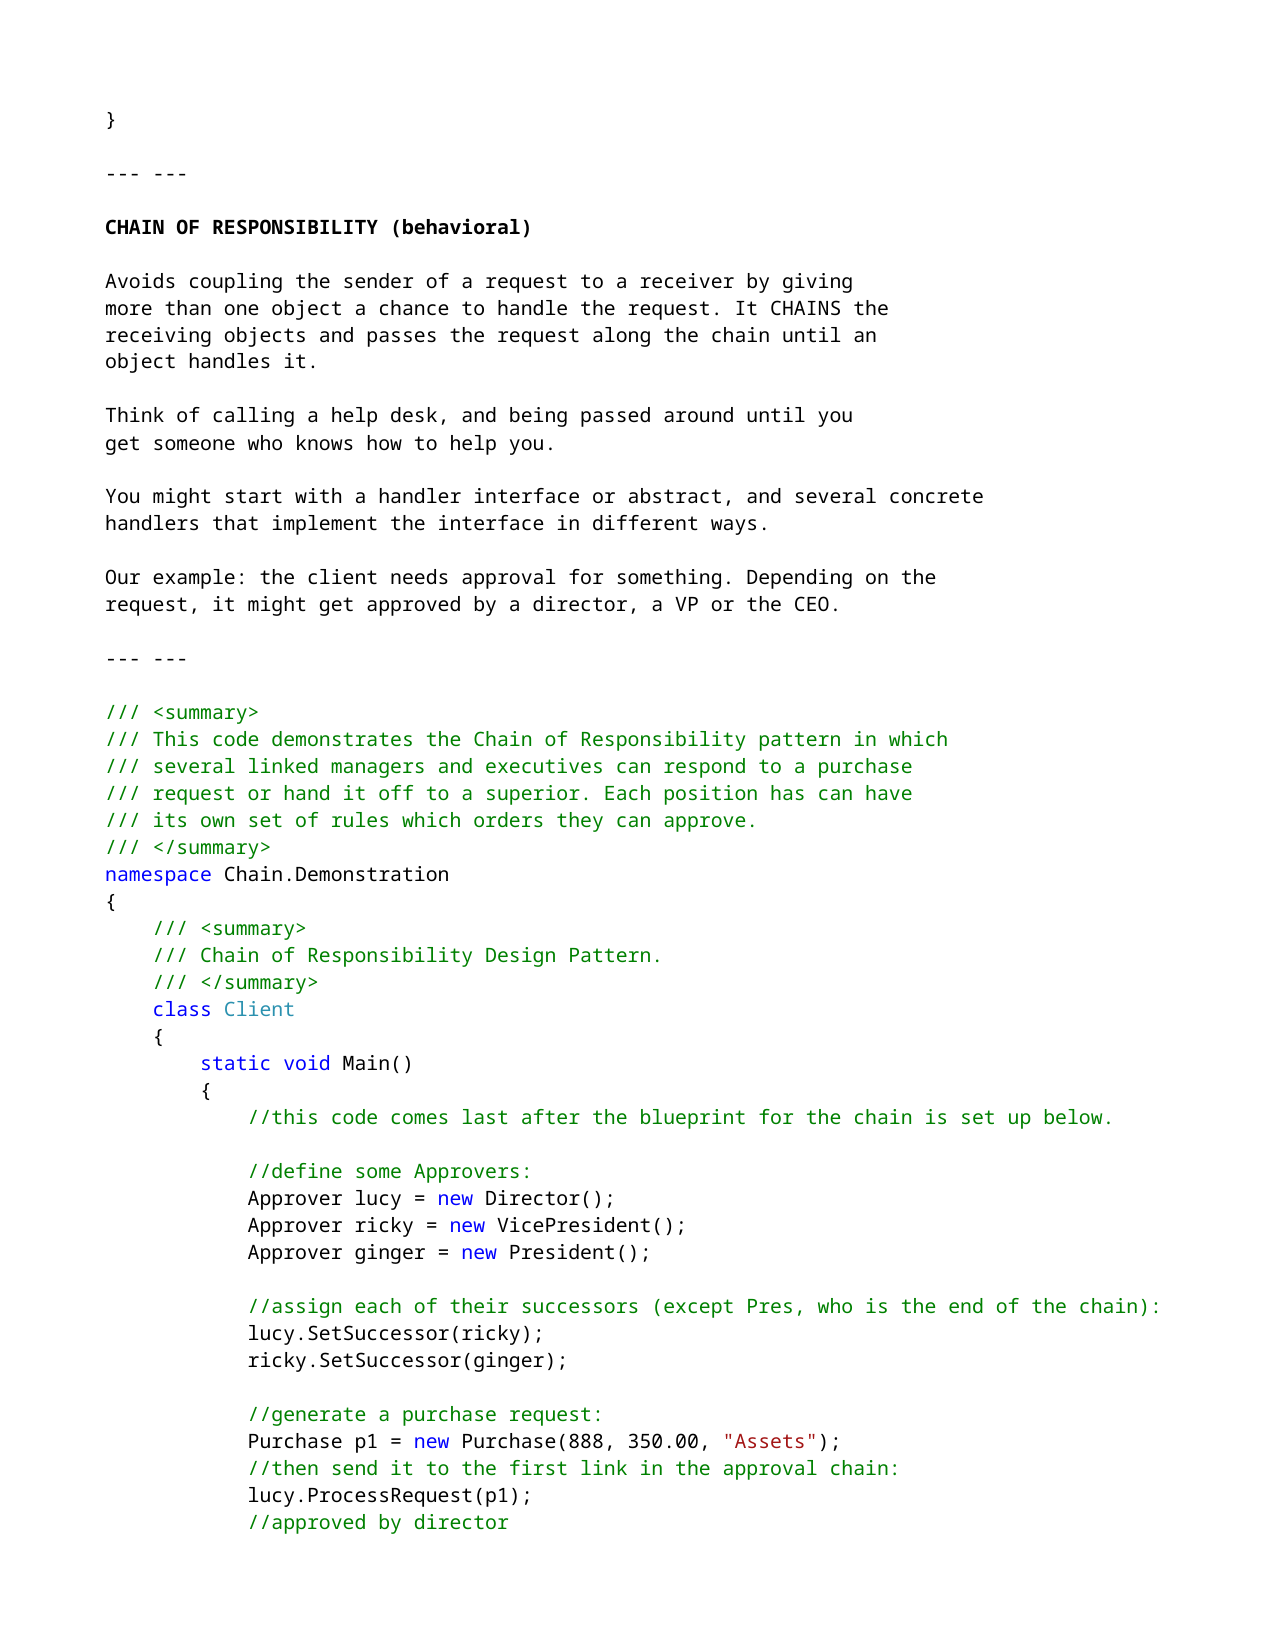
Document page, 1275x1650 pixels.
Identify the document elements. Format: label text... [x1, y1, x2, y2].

text lucy.ProcessRequest(p1); [105, 1481, 1170, 1508]
text CHAIN OF RESPONSIBILITY (behavioral) [105, 213, 1170, 240]
text //then send it to the first link in the approval chain: [105, 1454, 1170, 1481]
text } [105, 105, 1170, 132]
text //define some Approvers: [105, 1157, 1170, 1184]
text Purchase p1 = new Purchase(888, 350.00, "Assets"); [105, 1427, 1170, 1454]
text Our example: the client needs approval for something. Depending on the [105, 564, 1170, 591]
text Approver ricky = new VicePresident(); [105, 1211, 1170, 1238]
text receiving objects and passes the request along the chain until an [105, 321, 1170, 348]
text //approved by director [105, 1508, 1170, 1535]
text lucy.SetSuccessor(ricky); [105, 1319, 1170, 1346]
text Think of calling a help desk, and being passed around until you [105, 402, 1170, 429]
text class Client [105, 995, 1170, 1022]
text /// This code demonstrates the Chain of Responsibility pattern in which [105, 726, 1170, 752]
text Approver lucy = new Director(); [105, 1184, 1170, 1211]
text /// <summary> [105, 914, 1170, 941]
text /// several linked managers and executives can respond to a purchase [105, 752, 1170, 779]
text Approver ginger = new President(); [105, 1238, 1170, 1265]
text static void Main() [105, 1049, 1170, 1076]
text get someone who knows how to help you. [105, 429, 1170, 456]
text /// </summary> [105, 968, 1170, 995]
text { [105, 1022, 1170, 1049]
text object handles it. [105, 348, 1170, 375]
text /// its own set of rules which orders they can approve. [105, 806, 1170, 833]
text You might start with a handler interface or abstract, and several concrete [105, 483, 1170, 510]
text //generate a purchase request: [105, 1400, 1170, 1427]
text --- --- [105, 159, 1170, 186]
text more than one object a chance to handle the request. It CHAINS the [105, 294, 1170, 321]
text //this code comes last after the blueprint for the chain is set up below. [105, 1103, 1170, 1130]
text /// request or hand it off to a superior. Each position has can have [105, 779, 1170, 806]
text request, it might get approved by a director, a VP or the CEO. [105, 591, 1170, 618]
text Avoids coupling the sender of a request to a receiver by giving [105, 267, 1170, 294]
text /// </summary> [105, 833, 1170, 860]
text --- --- [105, 644, 1170, 672]
text namespace Chain.Demonstration [105, 860, 1170, 887]
text //assign each of their successors (except Pres, who is the end of the chain): [105, 1292, 1170, 1319]
text handlers that implement the interface in different ways. [105, 510, 1170, 537]
text { [105, 887, 1170, 914]
text { [105, 1076, 1170, 1103]
text /// Chain of Responsibility Design Pattern. [105, 941, 1170, 968]
text /// <summary> [105, 698, 1170, 726]
text ricky.SetSuccessor(ginger); [105, 1346, 1170, 1373]
